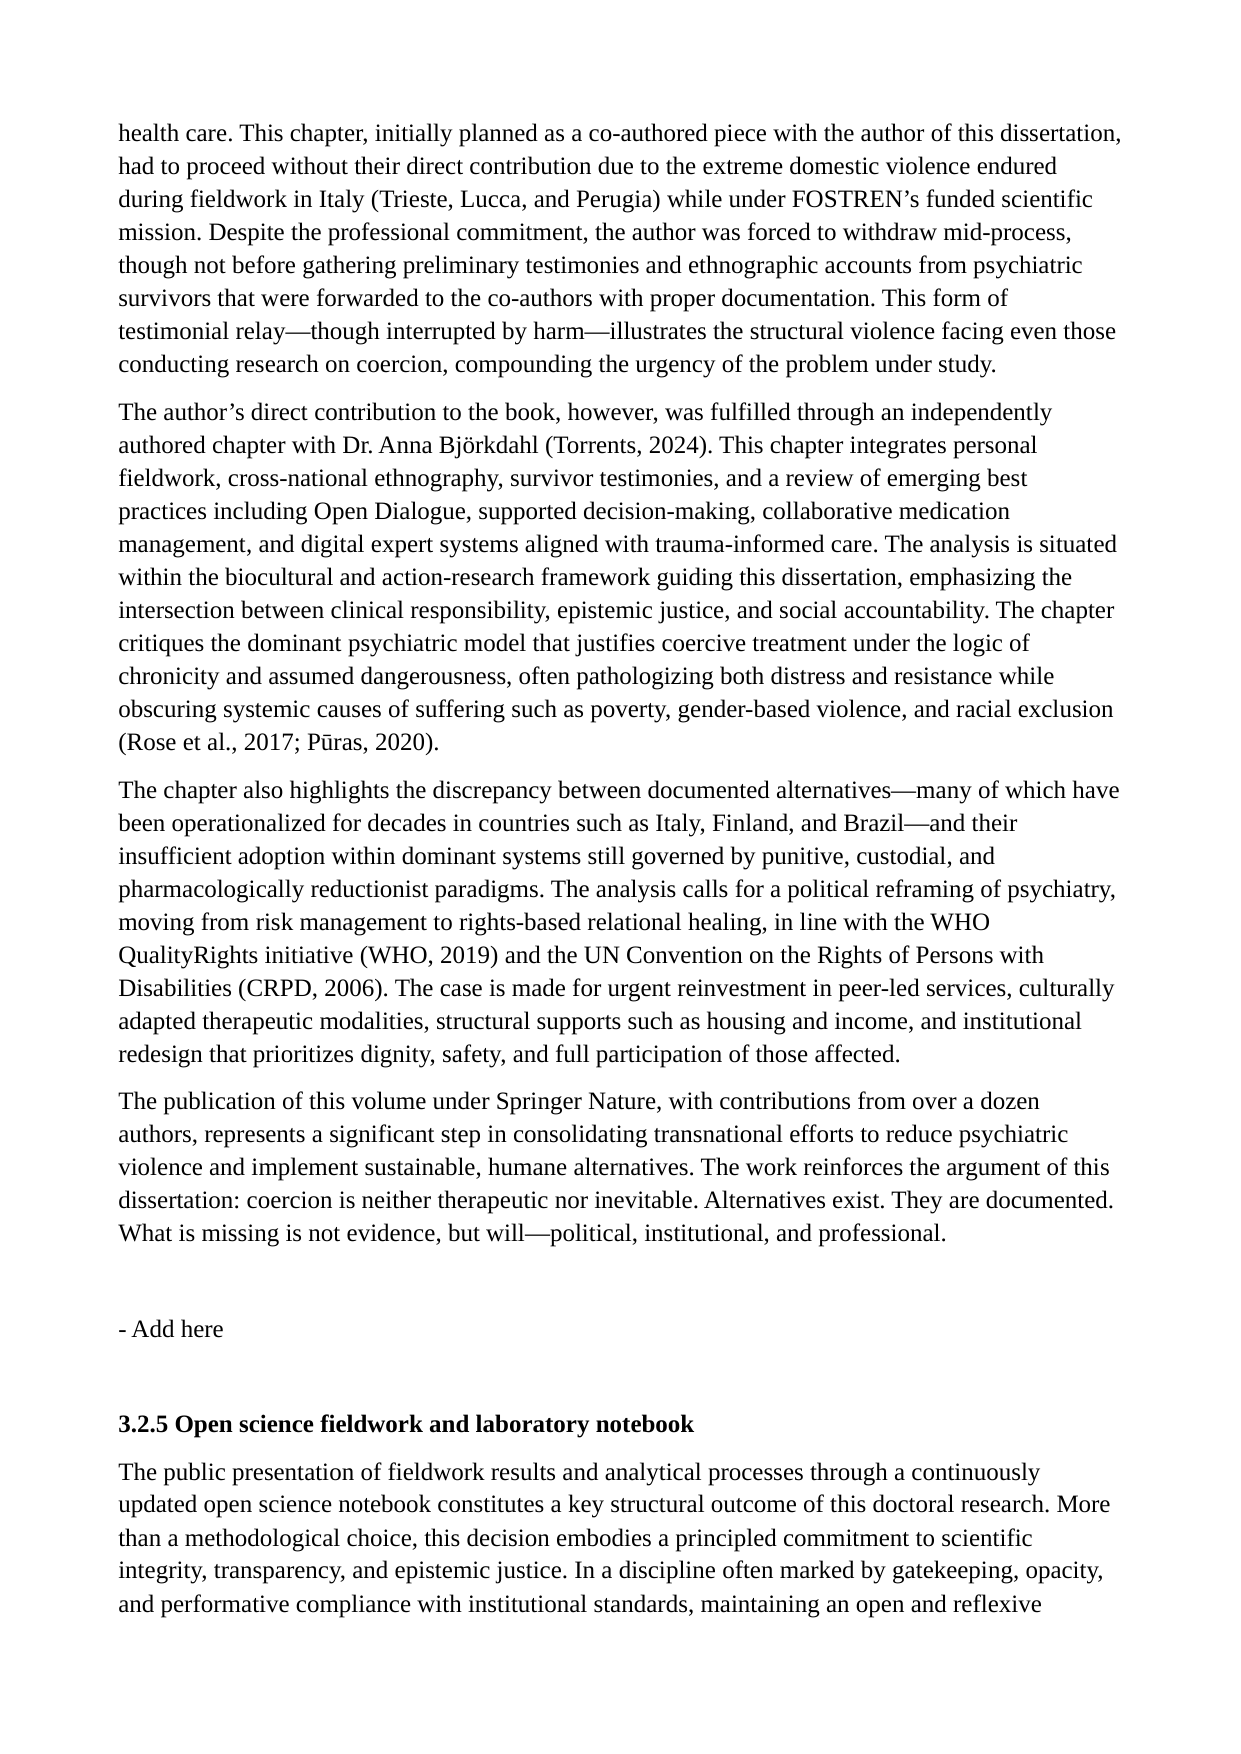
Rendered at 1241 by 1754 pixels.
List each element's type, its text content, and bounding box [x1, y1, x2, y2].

text The chapter also highlights the discrepancy between documented alternatives—many of which have been operationalized for decades in countries such as Italy, Finland, and Brazil—and their insufficient adoption within dominant systems still governed by punitive, custodial, and pharmacologically reductionist paradigms. The analysis calls for a political reframing of psychiatry, moving from risk management to rights-based relational healing, in line with the WHO QualityRights initiative (WHO, 2019) and the UN Convention on the Rights of Persons with Disabilities (CRPD, 2006). The case is made for urgent reinvestment in peer-led services, culturally adapted therapeutic modalities, structural supports such as housing and income, and institutional redesign that prioritizes dignity, safety, and full participation of those affected. [118, 775, 1122, 1068]
text - Add here [118, 1314, 1122, 1342]
text The author’s direct contribution to the book, however, was fulfilled through an independently authored chapter with Dr. Anna Björkdahl (Torrents, 2024). This chapter integrates personal fieldwork, cross-national ethnography, survivor testimonies, and a review of emerging best practices including Open Dialogue, supported decision-making, collaborative medication management, and digital expert systems aligned with trauma-informed care. The analysis is situated within the biocultural and action-research framework guiding this dissertation, emphasizing the intersection between clinical responsibility, epistemic justice, and social accountability. The chapter critiques the dominant psychiatric model that justifies coercive treatment under the logic of chronicity and assumed dangerousness, often pathologizing both distress and resistance while obscuring systemic causes of suffering such as poverty, gender-based violence, and racial exclusion (Rose et al., 2017; Pūras, 2020). [118, 397, 1122, 756]
text The public presentation of fieldwork results and analytical processes through a continuously updated open science notebook constitutes a key structural outcome of this doctoral research. More than a methodological choice, this decision embodies a principled commitment to scientific integrity, transparency, and epistemic justice. In a discipline often marked by gatekeeping, opacity, and performative compliance with institutional standards, maintaining an open and reflexive [118, 1457, 1122, 1617]
text health care. This chapter, initially planned as a co-authored piece with the author of this dissertation, had to proceed without their direct contribution due to the extreme domestic violence endured during fieldwork in Italy (Trieste, Lucca, and Perugia) while under FOSTREN’s funded scientific mission. Despite the professional commitment, the author was forced to withdraw mid-process, though not before gathering preliminary testimonies and ethnographic accounts from psychiatric survivors that were forwarded to the co-authors with proper documentation. This form of testimonial relay—though interrupted by harm—illustrates the structural violence facing even those conducting research on coercion, compounding the urgency of the problem under study. [118, 118, 1122, 378]
text The publication of this volume under Springer Nature, with contributions from over a dozen authors, represents a significant step in consolidating transnational efforts to reduce psychiatric violence and implement sustainable, humane alternatives. The work reinforces the argument of this dissertation: coercion is neither therapeutic nor inevitable. Alternatives exist. They are documented. What is missing is not evidence, but will—political, institutional, and professional. [118, 1086, 1122, 1247]
text 3.2.5 Open science fieldwork and laboratory notebook [118, 1409, 1122, 1438]
